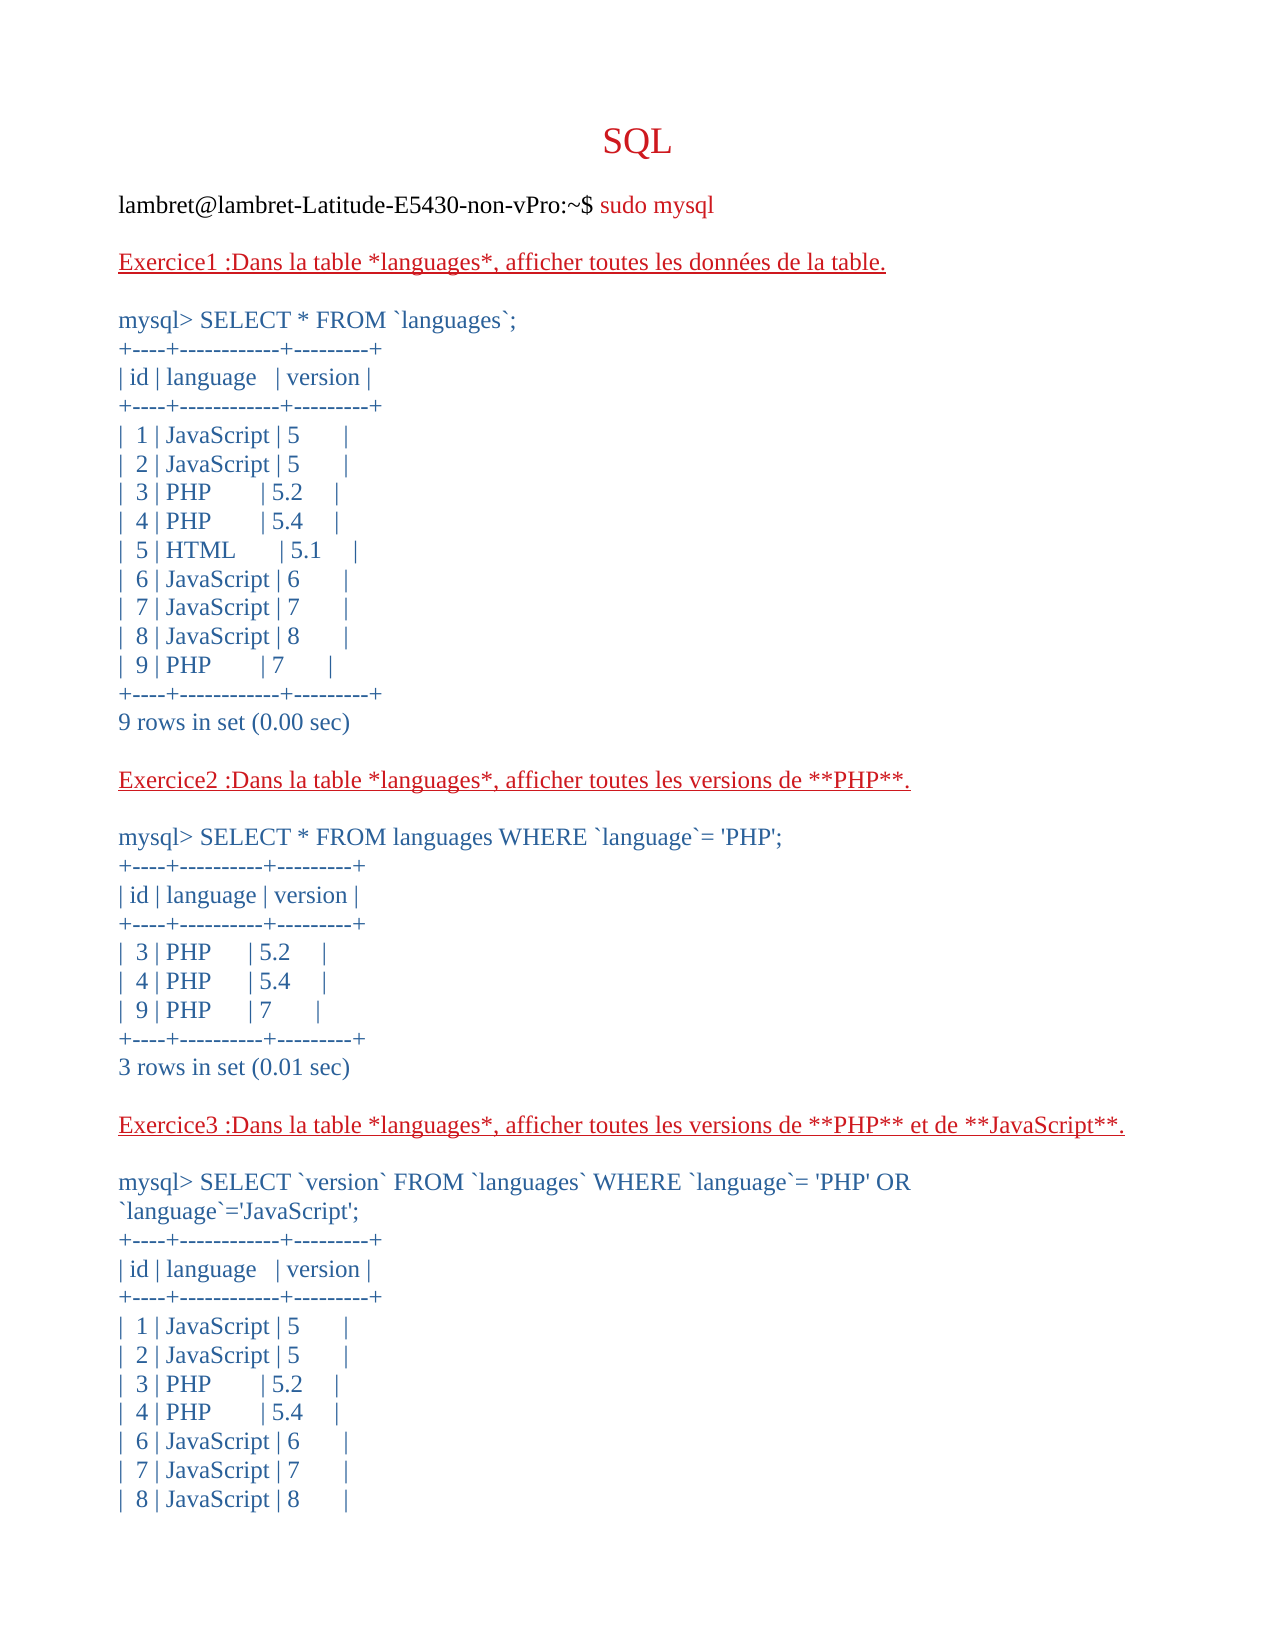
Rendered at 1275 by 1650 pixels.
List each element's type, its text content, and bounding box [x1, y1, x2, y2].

text | 7 | JavaScript | 7 | [118, 592, 1157, 621]
text Exercice2 :Dans la table *languages*, afficher toutes les versions de **PHP**. [118, 765, 1157, 794]
text | 3 | PHP | 5.2 | [118, 937, 1157, 966]
text Exercice1 :Dans la table *languages*, afficher toutes les données de la table. [118, 247, 1157, 276]
text | 4 | PHP | 5.4 | [118, 966, 1157, 995]
text | 6 | JavaScript | 6 | [118, 1426, 1157, 1455]
text +----+----------+---------+ [118, 1024, 1157, 1052]
text +----+------------+---------+ [118, 1282, 1157, 1311]
text | 1 | JavaScript | 5 | [118, 420, 1157, 449]
text | id | language | version | [118, 1254, 1157, 1282]
text +----+------------+---------+ [118, 1225, 1157, 1254]
text +----+------------+---------+ [118, 679, 1157, 707]
text 9 rows in set (0.00 sec) [118, 707, 1157, 736]
text +----+------------+---------+ [118, 334, 1157, 362]
text +----+----------+---------+ [118, 909, 1157, 937]
text | 9 | PHP | 7 | [118, 650, 1157, 679]
text Exercice3 :Dans la table *languages*, afficher toutes les versions de **PHP** et de **JavaScript**. [118, 1110, 1157, 1139]
text mysql> SELECT `version` FROM `languages` WHERE `language`= 'PHP' OR `language`='JavaScript'; [118, 1167, 1157, 1225]
text | 9 | PHP | 7 | [118, 995, 1157, 1024]
text +----+----------+---------+ [118, 851, 1157, 880]
text | 5 | HTML | 5.1 | [118, 535, 1157, 564]
text 3 rows in set (0.01 sec) [118, 1052, 1157, 1081]
text | 3 | PHP | 5.2 | [118, 477, 1157, 506]
text lambret@lambret-Latitude-E5430-non-vPro:~$ sudo mysql [118, 190, 1157, 219]
text | 8 | JavaScript | 8 | [118, 621, 1157, 650]
text | id | language | version | [118, 880, 1157, 909]
text +----+------------+---------+ [118, 391, 1157, 420]
text | 4 | PHP | 5.4 | [118, 1397, 1157, 1426]
text mysql> SELECT * FROM languages WHERE `language`= 'PHP'; [118, 822, 1157, 851]
text | id | language | version | [118, 362, 1157, 391]
text | 8 | JavaScript | 8 | [118, 1484, 1157, 1512]
text | 3 | PHP | 5.2 | [118, 1369, 1157, 1397]
text | 1 | JavaScript | 5 | [118, 1311, 1157, 1340]
text | 2 | JavaScript | 5 | [118, 449, 1157, 477]
text SQL [118, 118, 1157, 161]
text | 4 | PHP | 5.4 | [118, 506, 1157, 535]
text | 6 | JavaScript | 6 | [118, 564, 1157, 592]
text mysql> SELECT * FROM `languages`; [118, 305, 1157, 334]
text | 2 | JavaScript | 5 | [118, 1340, 1157, 1369]
text | 7 | JavaScript | 7 | [118, 1455, 1157, 1484]
